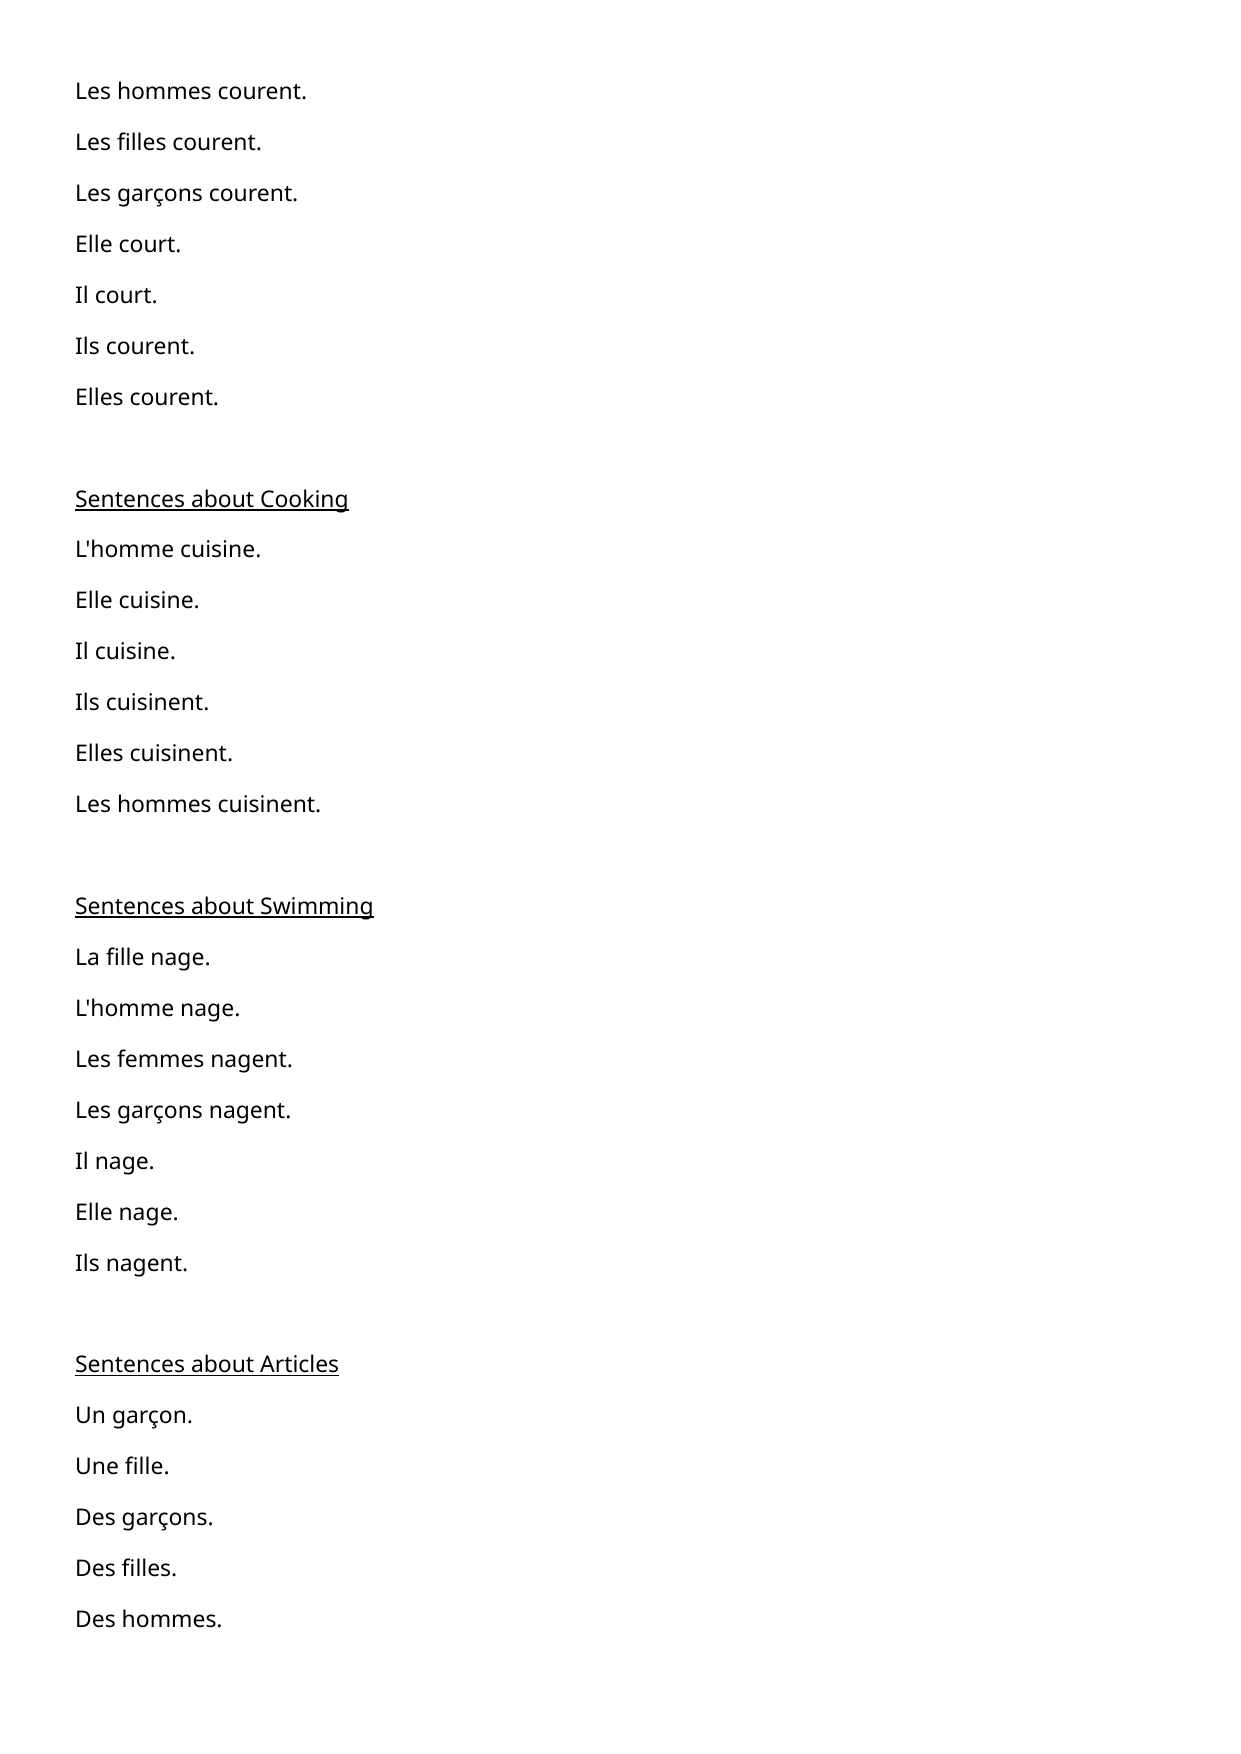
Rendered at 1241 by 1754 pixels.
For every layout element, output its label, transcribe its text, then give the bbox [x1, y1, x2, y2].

text Ils nagent. [75, 1247, 1165, 1278]
text Des hommes. [75, 1603, 1165, 1634]
text Elles courent. [75, 381, 1165, 412]
text Elle nage. [75, 1196, 1165, 1227]
text L'homme cuisine. [75, 533, 1165, 565]
text Elle cuisine. [75, 584, 1165, 616]
text Sentences about Articles [75, 1348, 1165, 1380]
text Sentences about Swimming [75, 890, 1165, 921]
text La fille nage. [75, 941, 1165, 972]
text Des filles. [75, 1552, 1165, 1583]
text Une fille. [75, 1450, 1165, 1482]
text Les filles courent. [75, 126, 1165, 157]
text Les hommes cuisinent. [75, 788, 1165, 819]
text Les femmes nagent. [75, 1043, 1165, 1074]
text Sentences about Cooking [75, 482, 1165, 514]
text Les garçons nagent. [75, 1094, 1165, 1125]
text Il court. [75, 279, 1165, 310]
text Elles cuisinent. [75, 737, 1165, 768]
text L'homme nage. [75, 992, 1165, 1023]
text Ils cuisinent. [75, 686, 1165, 717]
text Un garçon. [75, 1399, 1165, 1431]
text Des garçons. [75, 1501, 1165, 1532]
text Il nage. [75, 1145, 1165, 1176]
text Il cuisine. [75, 635, 1165, 667]
text Elle court. [75, 228, 1165, 259]
text Les garçons courent. [75, 177, 1165, 208]
text Ils courent. [75, 330, 1165, 361]
text Les hommes courent. [75, 75, 1165, 106]
